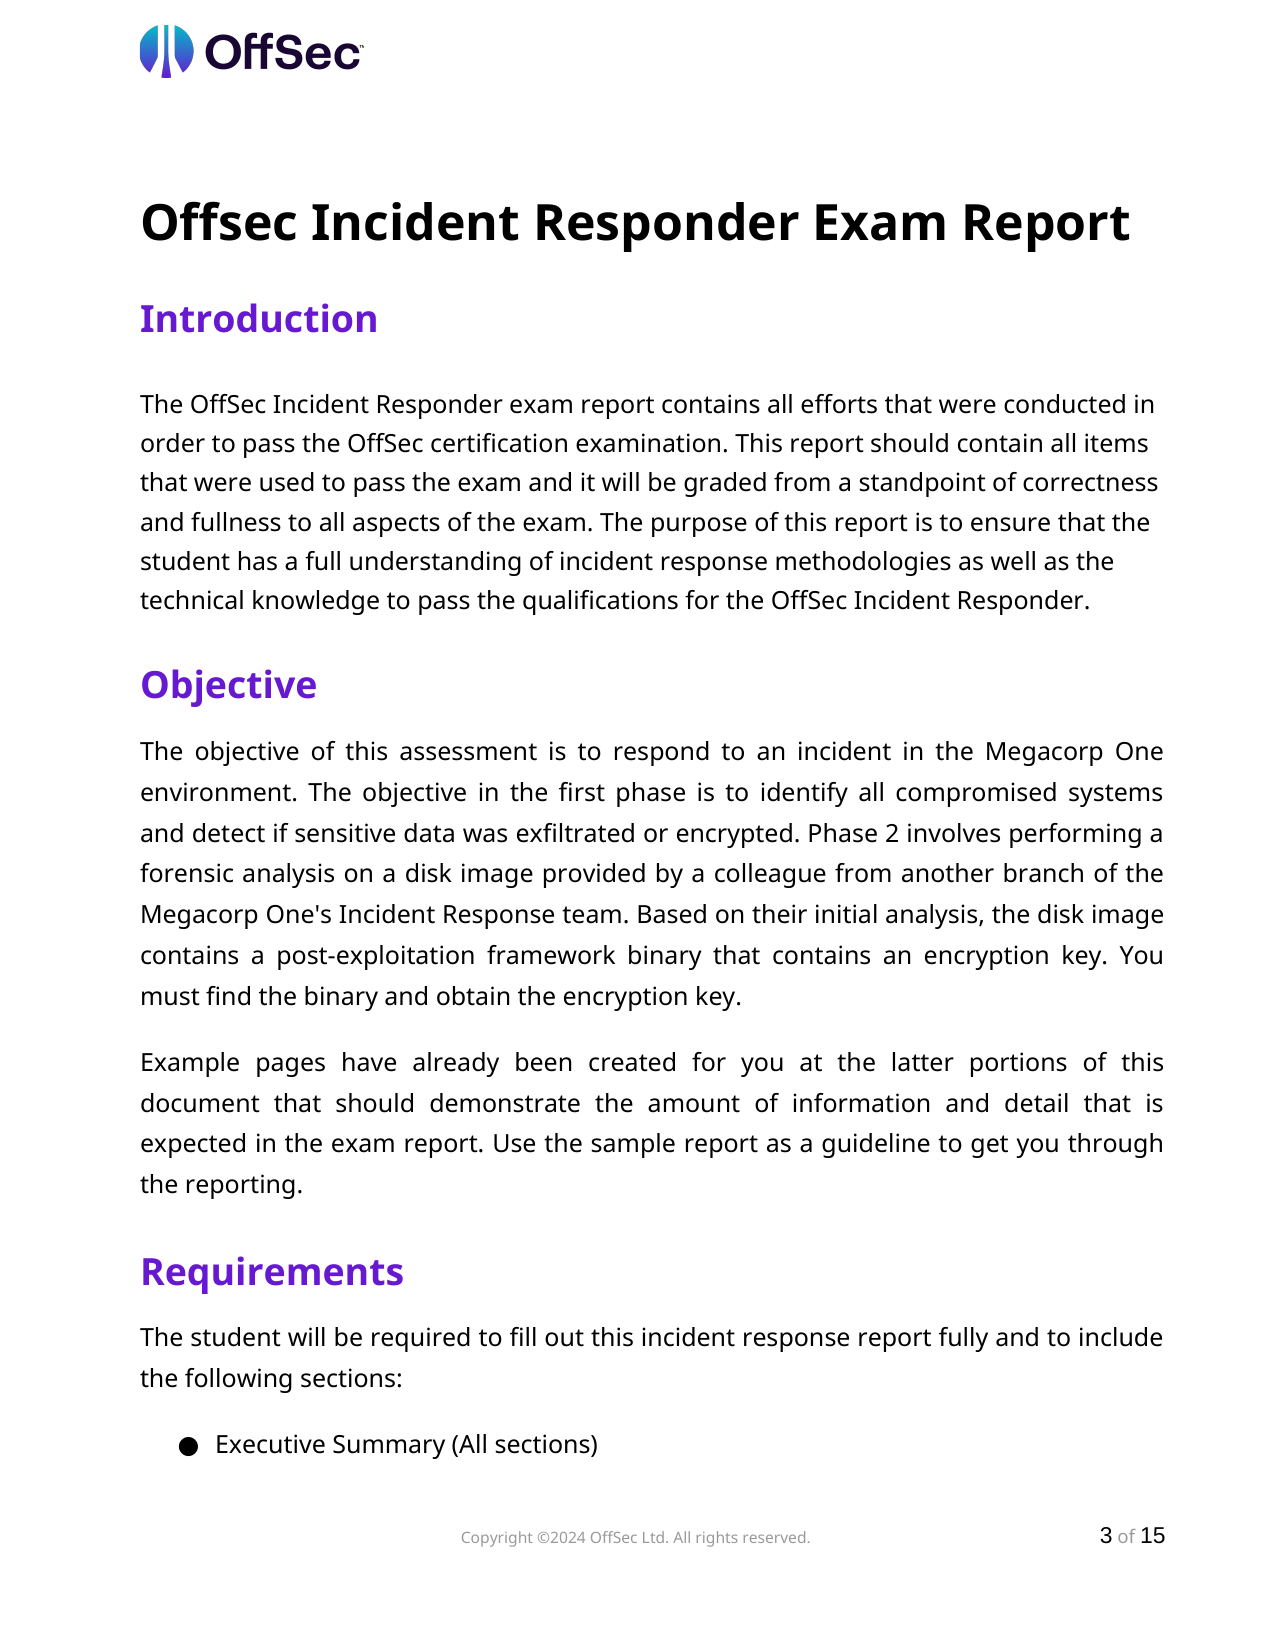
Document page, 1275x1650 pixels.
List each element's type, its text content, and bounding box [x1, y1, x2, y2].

subtitle Objective [140, 659, 1125, 709]
text The OffSec Incident Responder exam report contains all efforts that were conducted in order to pass the OffSec certification examination. This report should contain all items that were used to pass the exam and it will be graded from a standpoint of correctness and fullness to all aspects of the exam. The purpose of this report is to ensure that the student has a full understanding of incident response methodologies as well as the technical knowledge to pass the qualifications for the OffSec Incident Responder. [140, 387, 1165, 617]
list Executive Summary (All sections) [177, 1426, 1165, 1461]
picture [139, 25, 364, 78]
subtitle Introduction [140, 293, 1125, 342]
text Example pages have already been created for you at the latter portions of this document that should demonstrate the amount of information and detail that is expected in the exam report. Use the sample report as a guideline to get you through the reporting. [140, 1044, 1165, 1201]
text The student will be required to fill out this incident response report fully and to include the following sections: [140, 1320, 1165, 1395]
text The objective of this assessment is to respond to an incident in the Megacorp One environment. The objective in the first phase is to identify all compromised systems and detect if sensitive data was exfiltrated or encrypted. Phase 2 involves performing a forensic analysis on a disk image provided by a colleague from another branch of the Megacorp One's Incident Response team. Based on their initial analysis, the disk image contains a post-exploitation framework binary that contains an encryption key. You must find the binary and obtain the encryption key. [140, 734, 1165, 1013]
subtitle Requirements [140, 1245, 1125, 1295]
subtitle Offsec Incident Responder Exam Report [140, 187, 1165, 255]
